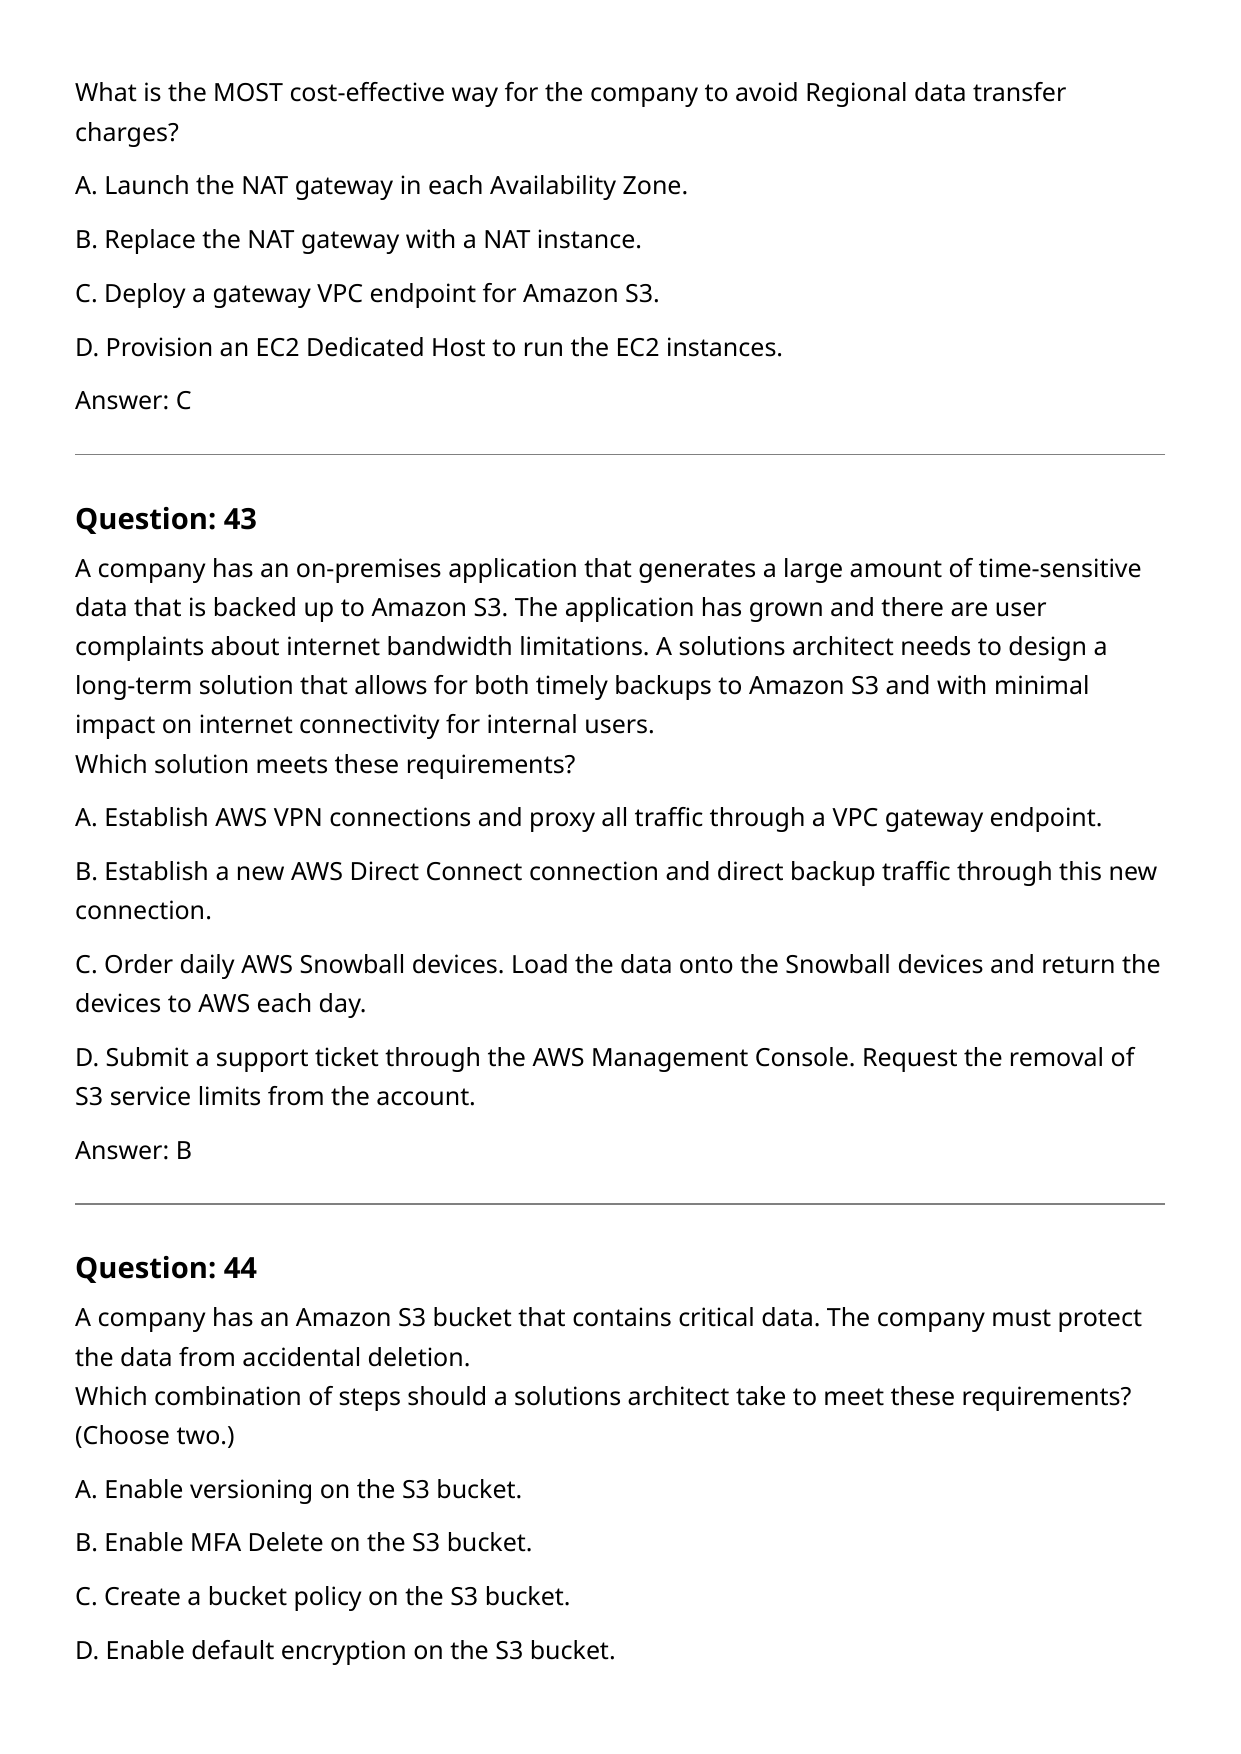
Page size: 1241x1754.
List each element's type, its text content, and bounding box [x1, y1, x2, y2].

text C. Create a bucket policy on the S3 bucket. [75, 1579, 1165, 1613]
text What is the MOST cost-effective way for the company to avoid Regional data transfer charges? [75, 75, 1165, 148]
text Answer: B [75, 1132, 1165, 1167]
text A company has an Amazon S3 bucket that contains critical data. The company must protect the data from accidental deletion. Which combination of steps should a solutions architect take to meet these requirements? (Choose two.) [75, 1300, 1165, 1452]
text A company has an on-premises application that generates a large amount of time-sensitive data that is backed up to Amazon S3. The application has grown and there are user complaints about internet bandwidth limitations. A solutions architect needs to design a long-term solution that allows for both timely backups to Amazon S3 and with minimal impact on internet connectivity for internal users. Which solution meets these requirements? [75, 550, 1165, 780]
text B. Enable MFA Delete on the S3 bucket. [75, 1525, 1165, 1559]
text D. Enable default encryption on the S3 bucket. [75, 1632, 1165, 1667]
text B. Establish a new AWS Direct Connect connection and direct backup traffic through this new connection. [75, 854, 1165, 927]
text Answer: C [75, 383, 1165, 417]
text C. Deploy a gateway VPC endpoint for Amazon S3. [75, 275, 1165, 309]
text C. Order daily AWS Snowball devices. Load the data onto the Snowball devices and return the devices to AWS each day. [75, 947, 1165, 1020]
text D. Submit a support ticket through the AWS Management Console. Request the removal of S3 service limits from the account. [75, 1039, 1165, 1113]
text A. Launch the NAT gateway in each Availability Zone. [75, 168, 1165, 202]
text D. Provision an EC2 Dedicated Host to run the EC2 instances. [75, 329, 1165, 363]
text A. Enable versioning on the S3 bucket. [75, 1471, 1165, 1505]
text B. Replace the NAT gateway with a NAT instance. [75, 222, 1165, 256]
subtitle Question: 43 [75, 498, 1165, 538]
text A. Establish AWS VPN connections and proxy all traffic through a VPC gateway endpoint. [75, 800, 1165, 834]
subtitle Question: 44 [75, 1248, 1165, 1287]
